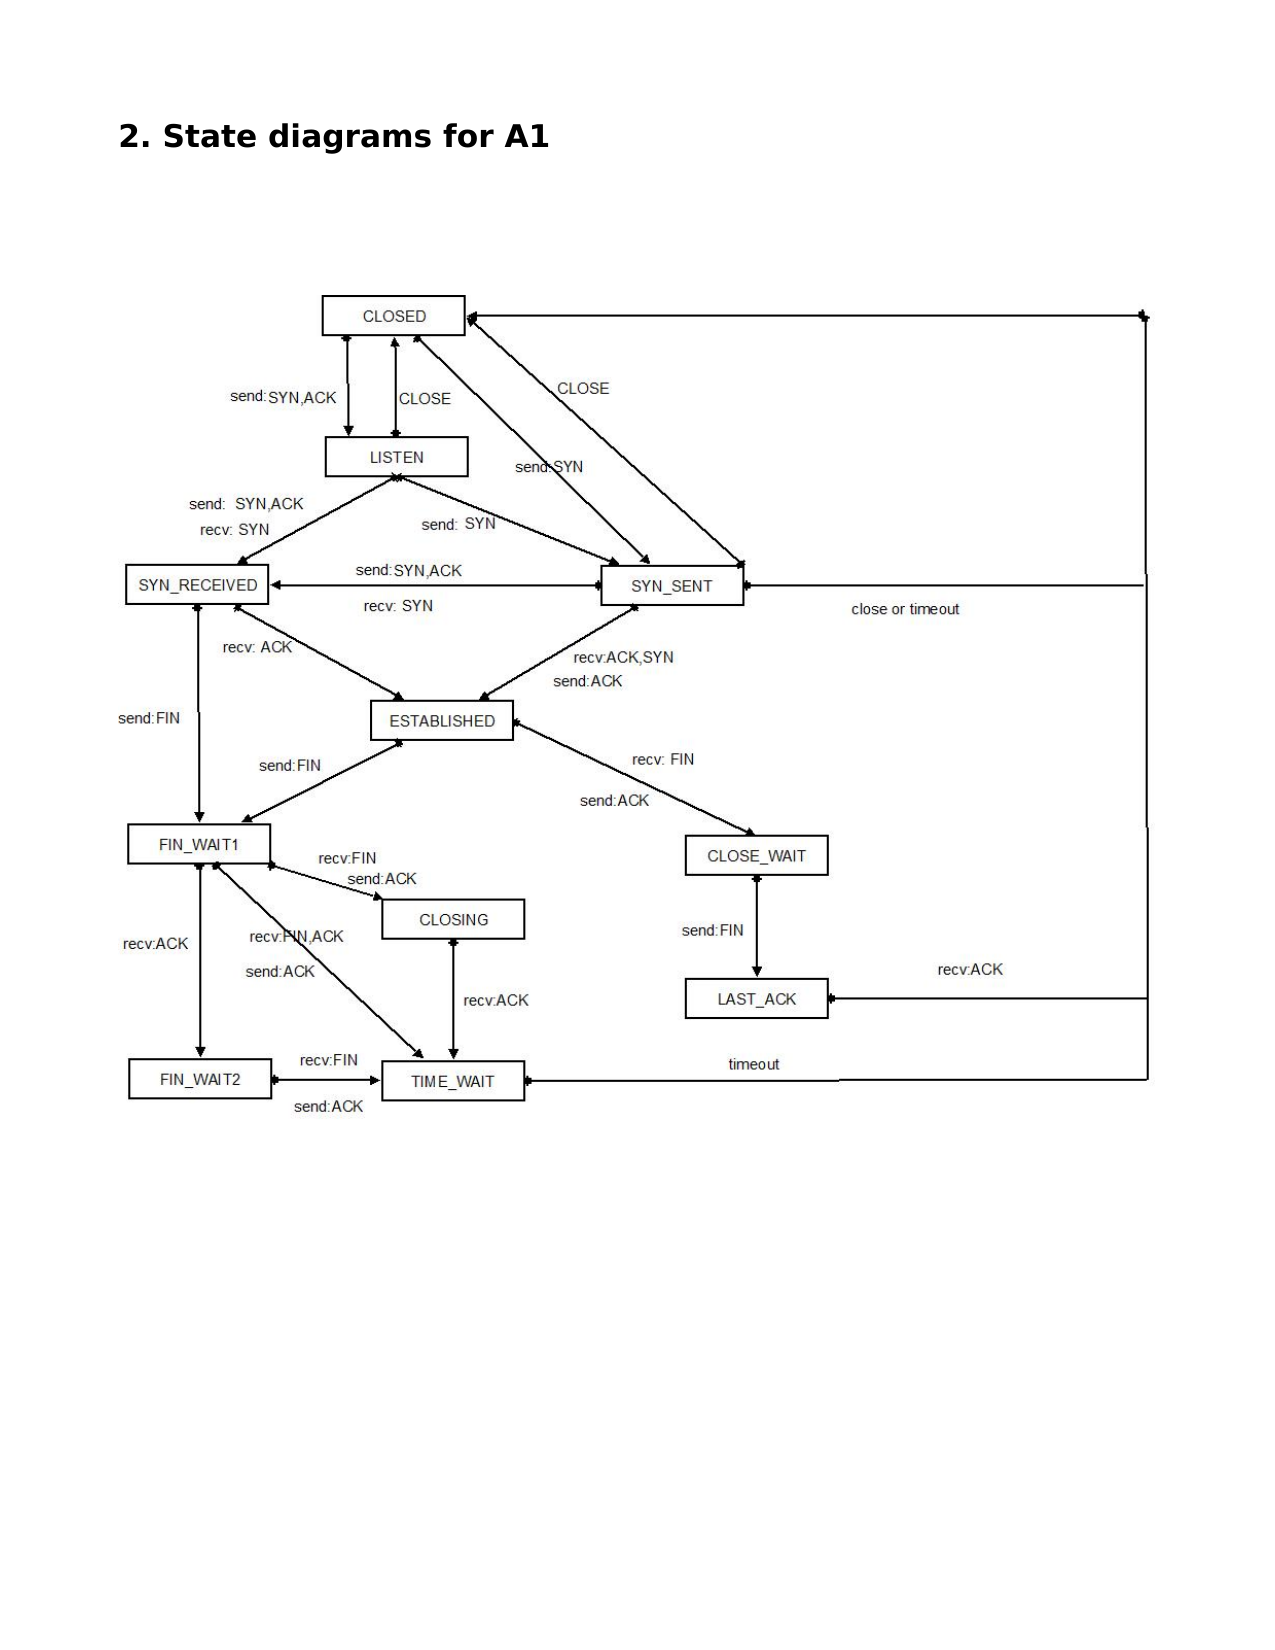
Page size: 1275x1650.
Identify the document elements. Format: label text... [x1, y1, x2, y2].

picture [118, 295, 1157, 1120]
list 2. State diagrams for A1 [118, 118, 1157, 154]
